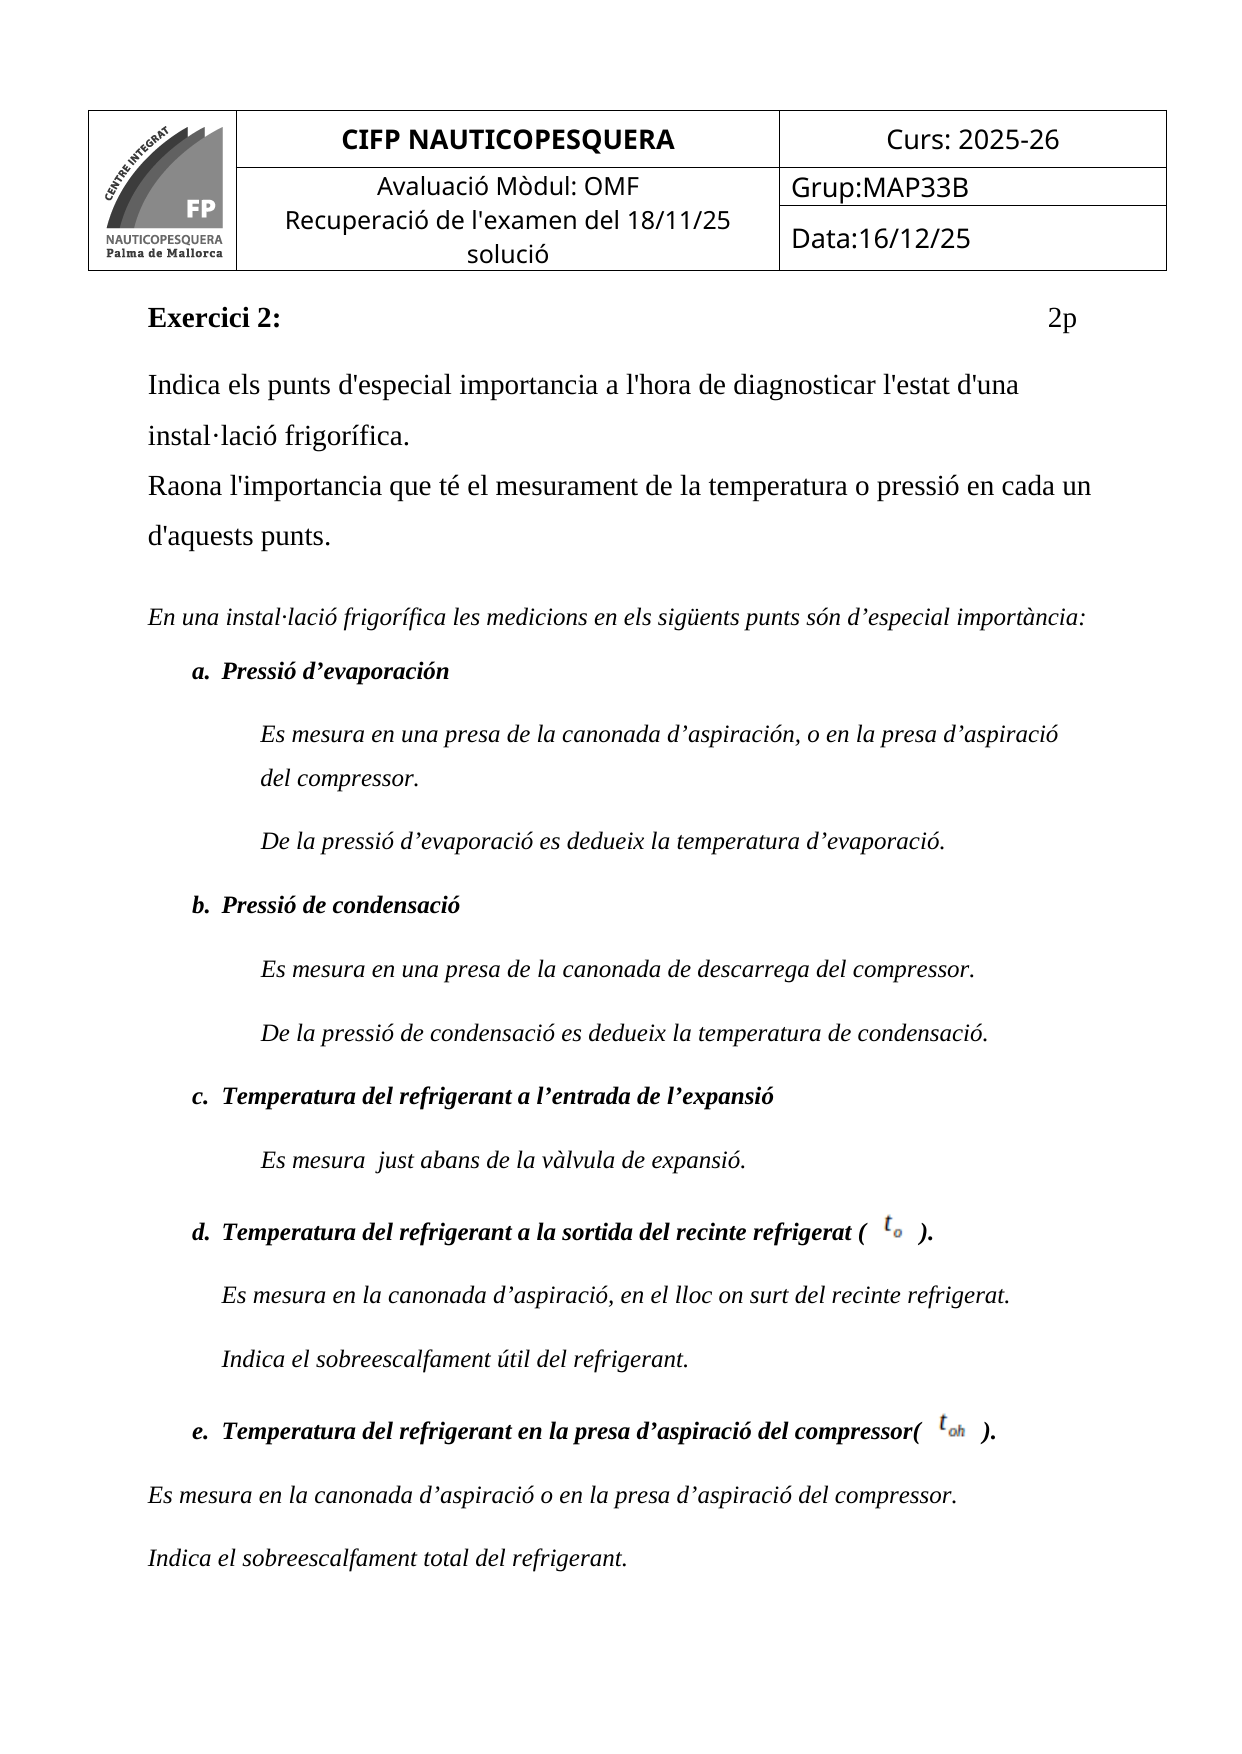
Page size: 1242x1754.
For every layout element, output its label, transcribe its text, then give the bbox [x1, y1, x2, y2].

text De la pressió de condensació es dedueix la temperatura de condensació. [148, 1018, 1094, 1046]
text Exercici 2: 2p [148, 300, 1094, 334]
text Raona l'importancia que té el mesurament de la temperatura o pressió en cada un d'aquests punts. [148, 468, 1094, 552]
picture [933, 1408, 970, 1440]
list Temperatura del refrigerant a la sortida del recinte refrigerat (). [192, 1209, 1094, 1246]
list Indica el sobreescalfament útil del refrigerant. [192, 1344, 1094, 1373]
text Es mesura en la canonada d’aspiració o en la presa d’aspiració del compressor. [148, 1480, 1094, 1508]
text Es mesura just abans de la vàlvula de expansió. [148, 1145, 1094, 1174]
text De la pressió d’evaporació es dedueix la temperatura d’evaporació. [148, 826, 1094, 855]
text Indica el sobreescalfament total del refrigerant. [148, 1543, 1094, 1572]
text En una instal·lació frigorífica les medicions en els sigüents punts són d’especial importància: [148, 602, 1094, 631]
picture [100, 116, 229, 265]
list Pressió de condensació [192, 890, 1094, 919]
picture [878, 1208, 907, 1241]
list Pressió d’evaporación [192, 656, 1094, 684]
text Es mesura en una presa de la canonada de descarrega del compressor. [148, 954, 1094, 983]
list Temperatura del refrigerant a l’entrada de l’expansió [192, 1081, 1094, 1110]
list Es mesura en la canonada d’aspiració, en el lloc on surt del recinte refrigerat. [192, 1281, 1094, 1309]
list Temperatura del refrigerant en la presa d’aspiració del compressor(). [192, 1408, 1094, 1445]
text Es mesura en una presa de la canonada d’aspiración, o en la presa d’aspiració del compressor. [260, 719, 1094, 791]
text Indica els punts d'especial importancia a l'hora de diagnosticar l'estat d'una instal·lació frigorífica. [148, 367, 1094, 451]
